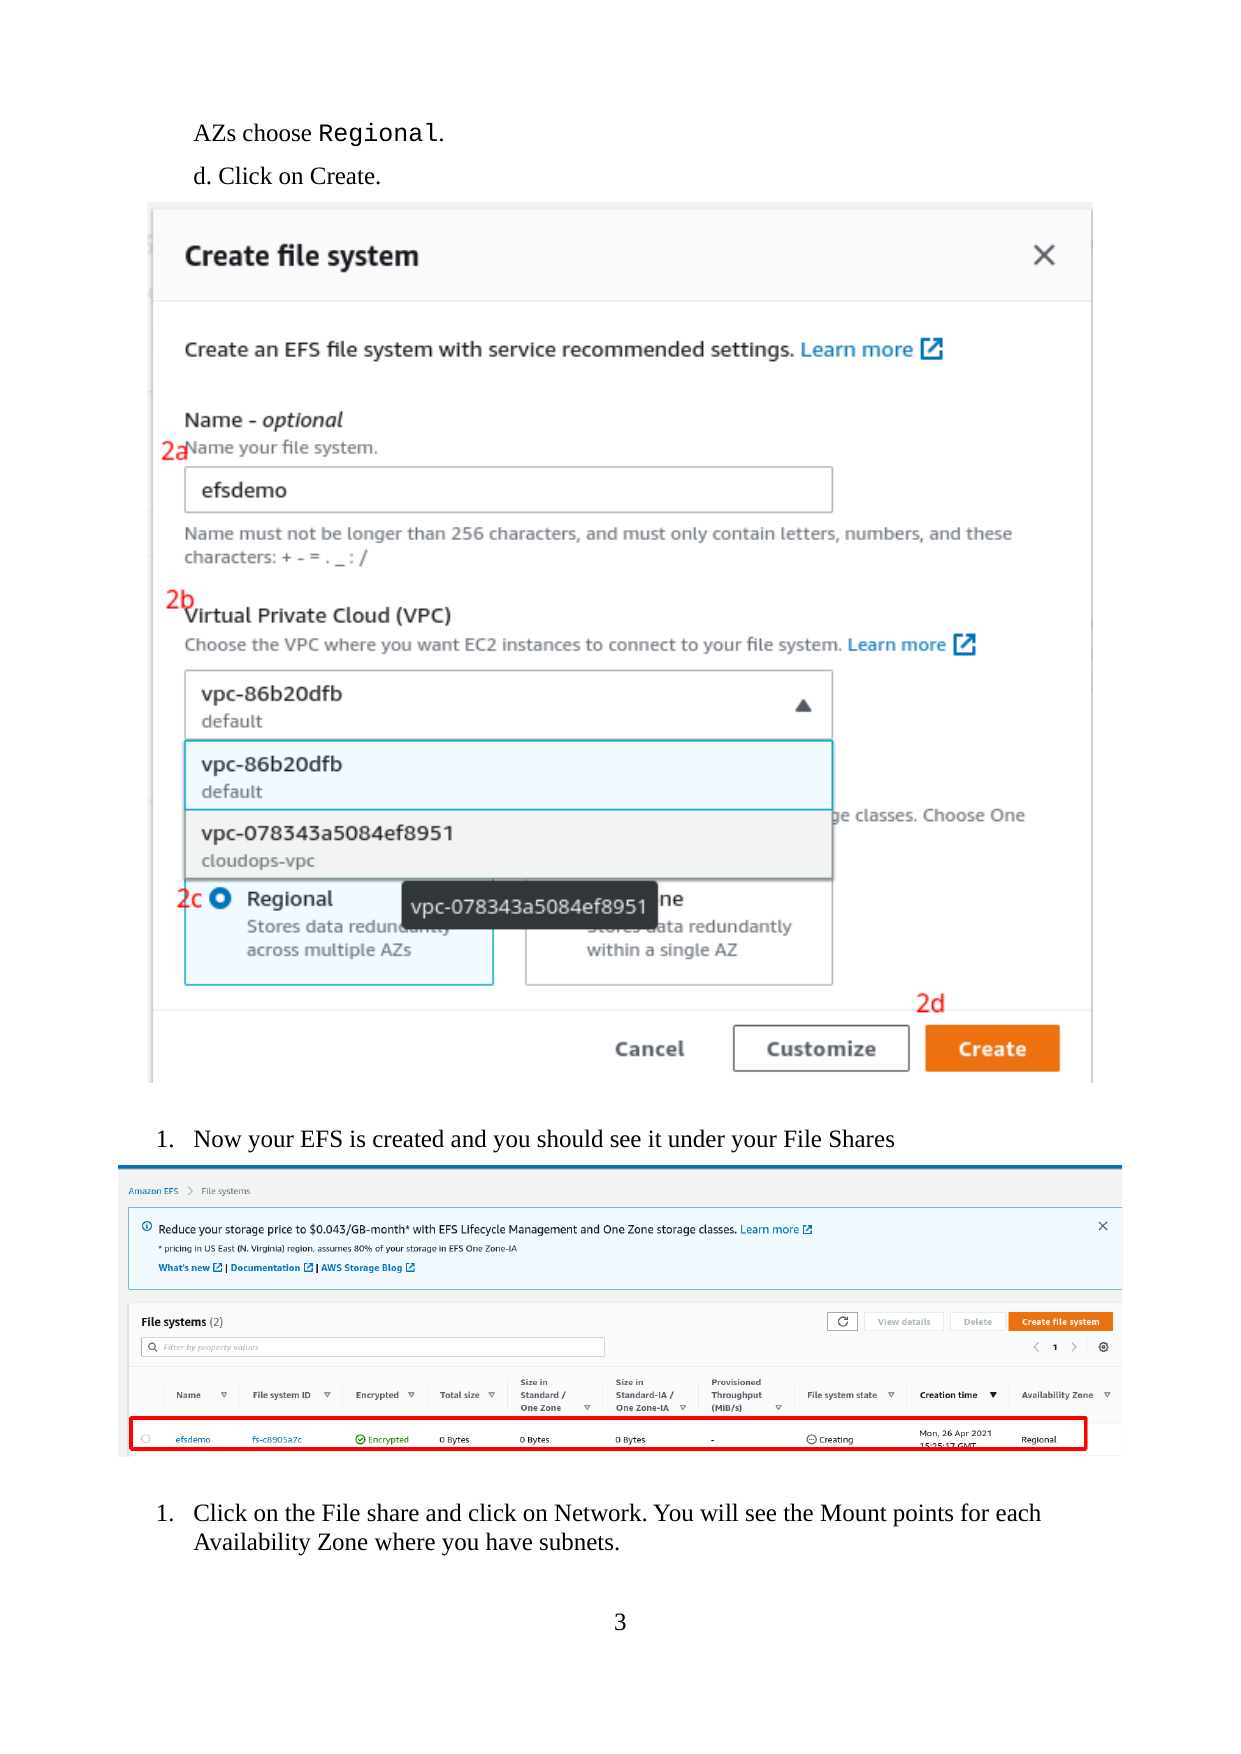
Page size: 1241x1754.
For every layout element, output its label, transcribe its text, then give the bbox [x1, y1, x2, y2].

list Click on the File share and click on Network. You will see the Mount points for each Availability Zone where you have subnets. [156, 1498, 1122, 1556]
list Now your EFS is created and you should see it under your File Shares [156, 1124, 1122, 1153]
list AZs choose Regional. [156, 118, 1122, 149]
list d. Click on Create. [156, 161, 1122, 190]
